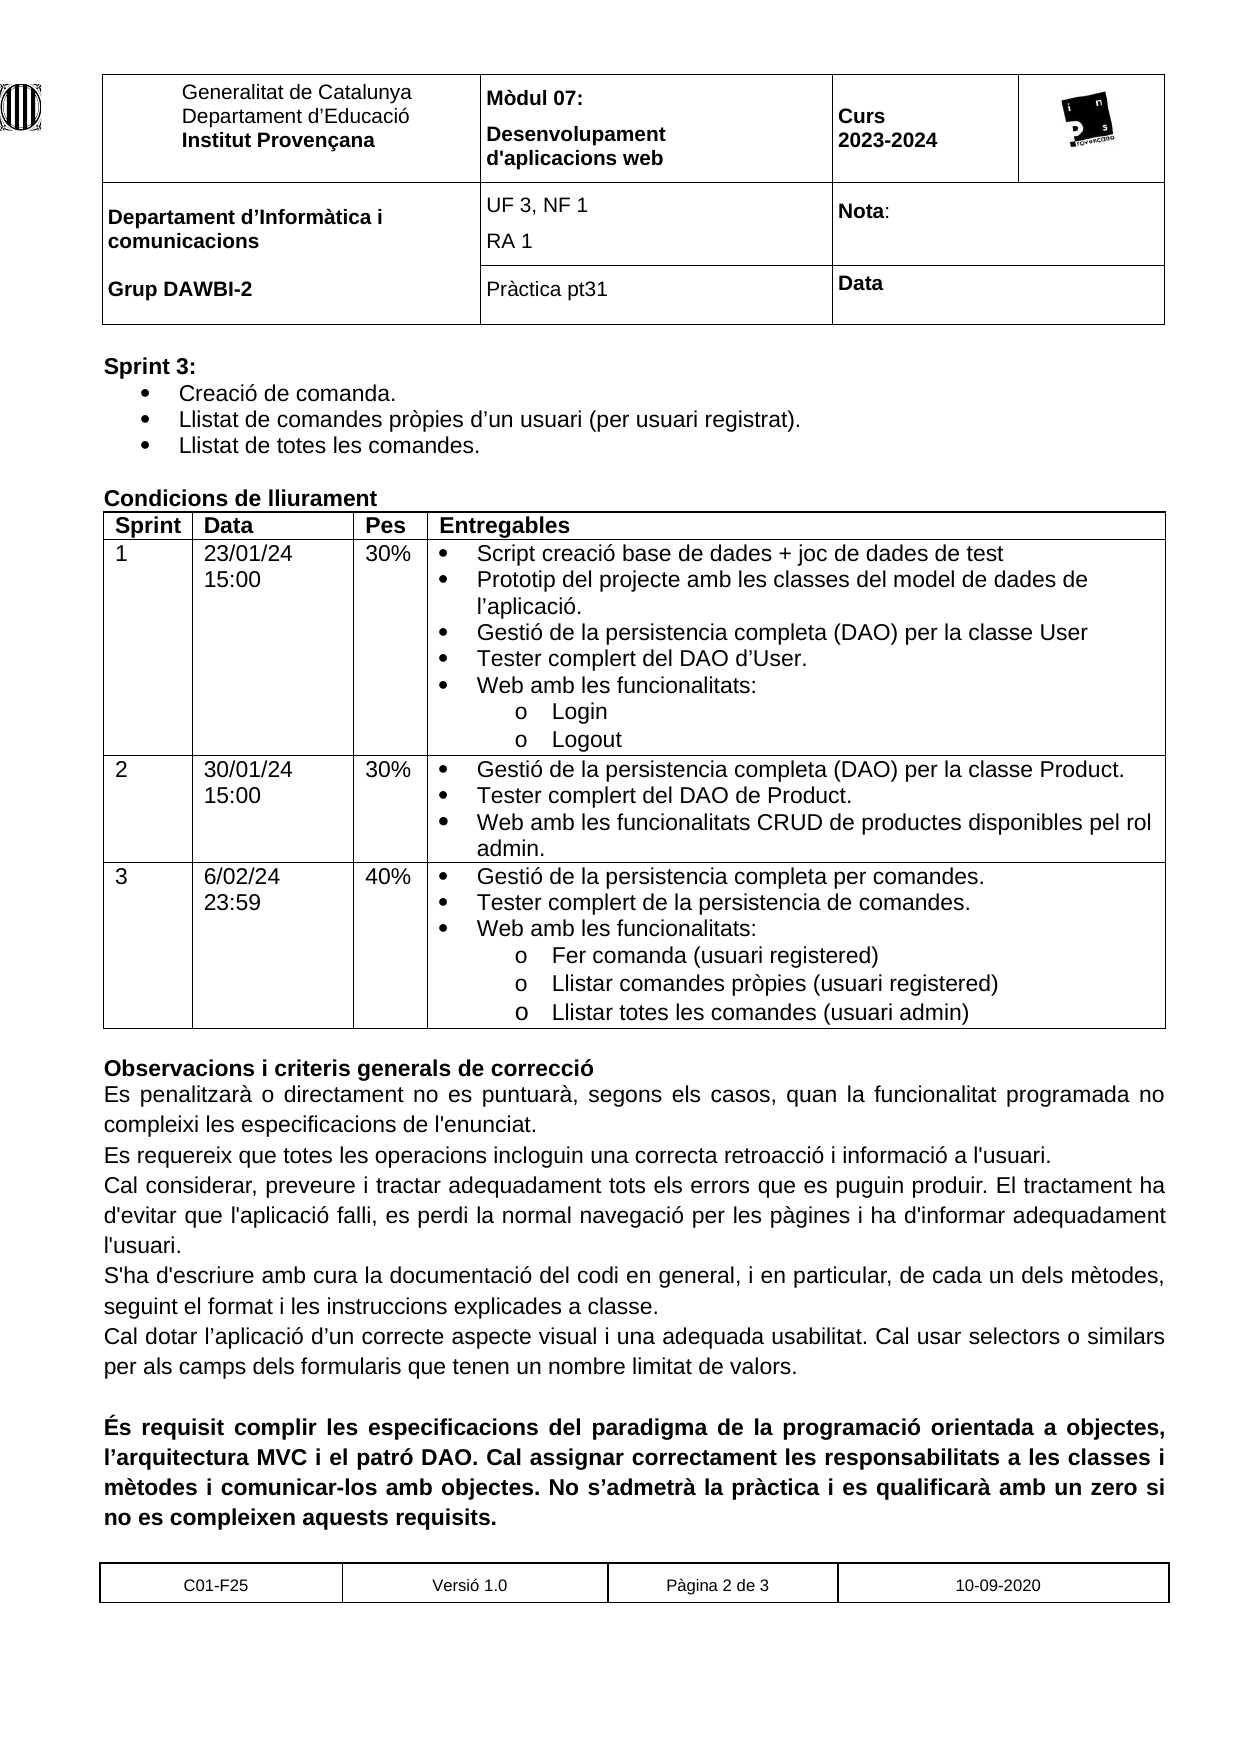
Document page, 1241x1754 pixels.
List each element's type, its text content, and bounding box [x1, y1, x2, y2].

table_cell 30% [354, 756, 427, 862]
table_cell 30/01/24 15:00 [193, 756, 353, 862]
text Sprint 3: [103, 353, 1167, 380]
text Cal dotar l’aplicació d’un correcte aspecte visual i una adequada usabilitat. Cal usar selectors o similars per als camps dels formularis que tenen un nombre limitat de valors. [103, 1323, 1167, 1379]
text És requisit complir les especificacions del paradigma de la programació orientada a objectes, l’arquitectura MVC i el patró DAO. Cal assignar correctament les responsabilitats a les classes i mètodes i comunicar-los amb objectes. No s’admetrà la pràctica i es qualificarà amb un zero si no es compleixen aquests requisits. [103, 1413, 1167, 1530]
table_cell 1 [104, 540, 192, 755]
list Llistat de comandes pròpies d’un usuari (per usuari registrat). [141, 406, 1167, 432]
text Observacions i criteris generals de correcció [103, 1055, 1167, 1081]
text Condicions de lliurament [103, 485, 1167, 511]
table_header Pes [354, 513, 427, 539]
table_cell 3 [104, 863, 192, 1027]
text Es requereix que totes les operacions incloguin una correcta retroacció i informació a l'usuari. [103, 1142, 1167, 1168]
list Llistat de totes les comandes. [141, 432, 1167, 459]
table_cell 30% [354, 540, 427, 755]
table_cell Gestió de la persistencia completa per comandes. Tester complert de la persistencia de comandes. Web amb les funcionalitats: Fer comanda (usuari registered) Llistar comandes pròpies (usuari registered) Llistar totes les comandes (usuari admin) [428, 863, 1165, 1027]
table_cell 6/02/24 23:59 [193, 863, 353, 1027]
table_header Data [193, 513, 353, 539]
table_header Entregables [428, 513, 1165, 539]
text Es penalitzarà o directament no es puntuarà, segons els casos, quan la funcionalitat programada no compleixi les especificacions de l'enunciat. [103, 1081, 1167, 1138]
table_header Sprint [104, 513, 192, 539]
table_cell 23/01/24 15:00 [193, 540, 353, 755]
text S'ha d'escriure amb cura la documentació del codi en general, i en particular, de cada un dels mètodes, seguint el format i les instruccions explicades a classe. [103, 1262, 1167, 1319]
list Creació de comanda. [141, 380, 1167, 406]
text Cal considerar, preveure i tractar adequadament tots els errors que es puguin produir. El tractament ha d'evitar que l'aplicació falli, es perdi la normal navegació per les pàgines i ha d'informar adequadament l'usuari. [103, 1172, 1167, 1258]
table_cell 40% [354, 863, 427, 1027]
table_cell Script creació base de dades + joc de dades de test Prototip del projecte amb les classes del model de dades de l’aplicació. Gestió de la persistencia completa (DAO) per la classe User Tester complert del DAO d’User. Web amb les funcionalitats: Login Logout [428, 540, 1165, 755]
table_cell Gestió de la persistencia completa (DAO) per la classe Product. Tester complert del DAO de Product. Web amb les funcionalitats CRUD de productes disponibles pel rol admin. [428, 756, 1165, 862]
table_cell 2 [104, 756, 192, 862]
